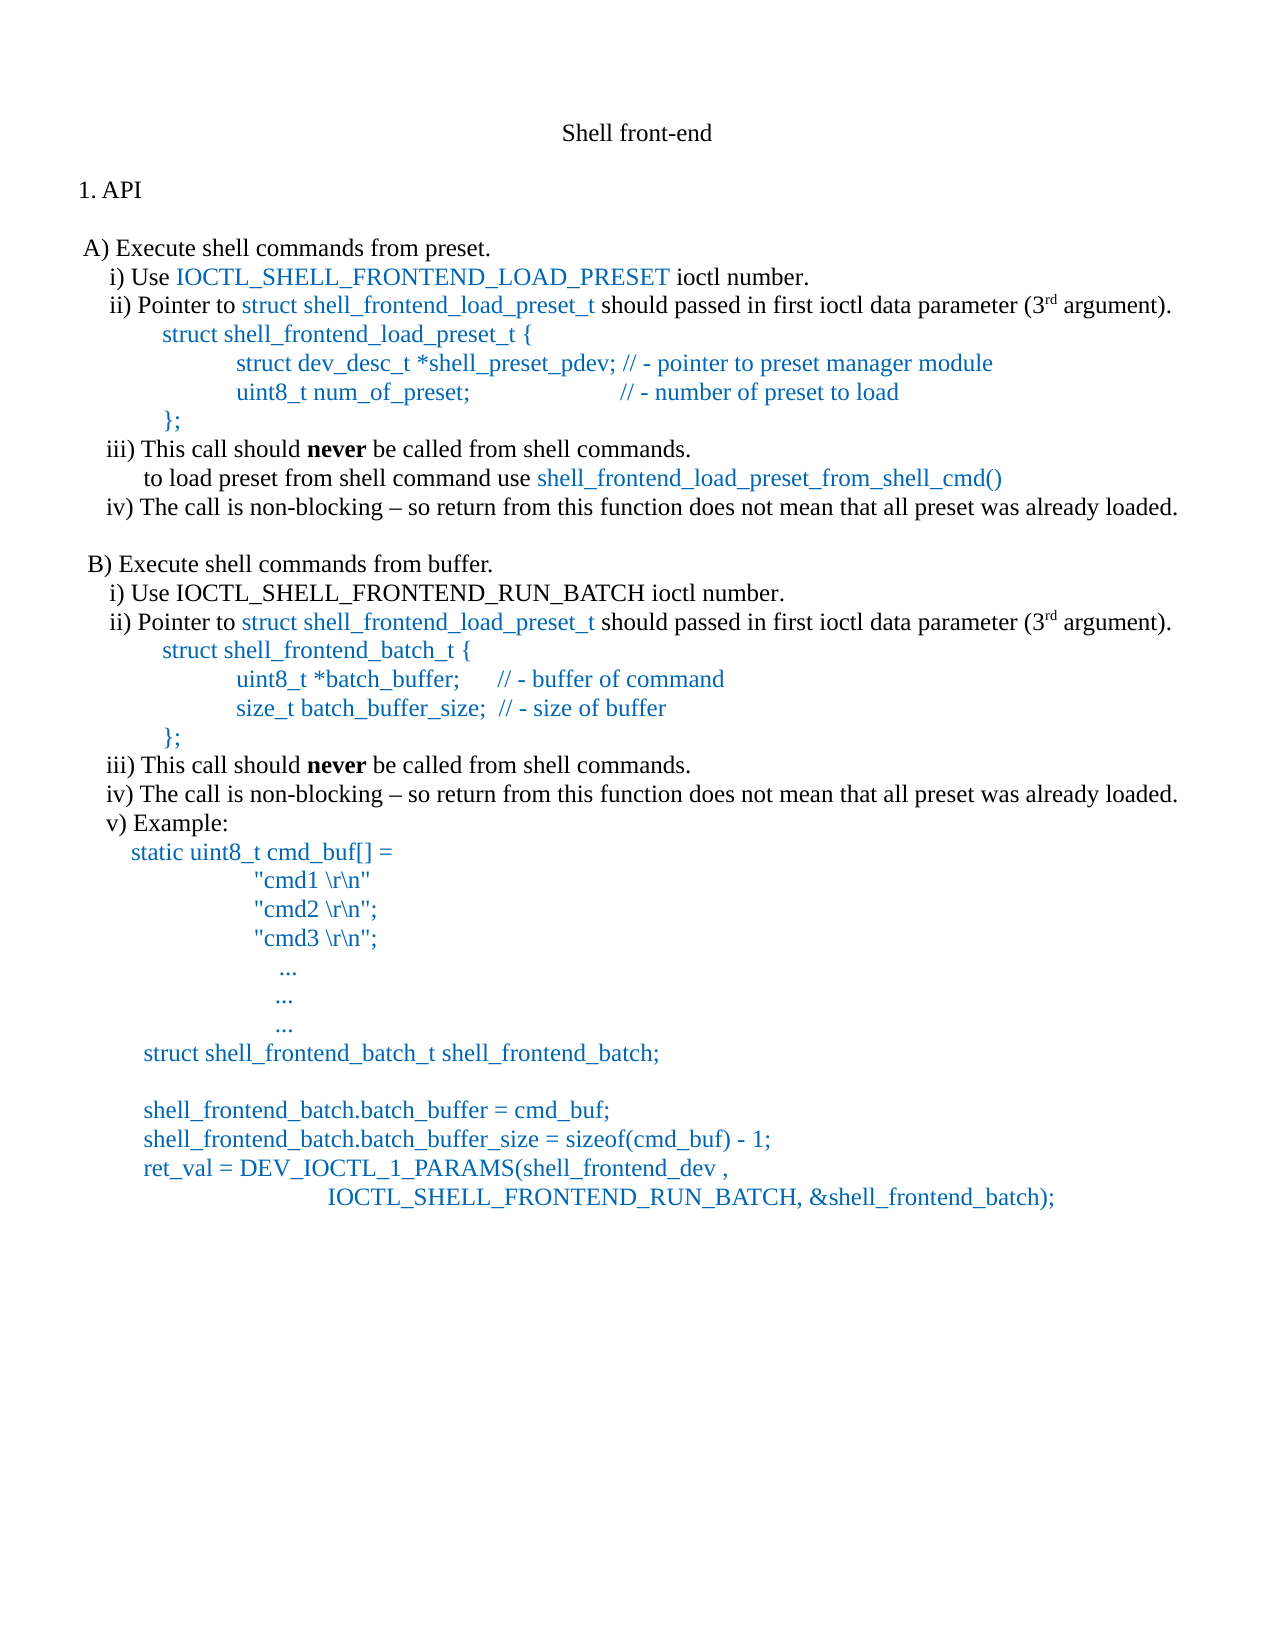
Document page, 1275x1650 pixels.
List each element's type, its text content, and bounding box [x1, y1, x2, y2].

text struct dev_desc_t *shell_preset_pdev; // - pointer to preset manager module [162, 348, 1196, 377]
text IOCTL_SHELL_FRONTEND_RUN_BATCH, &shell_frontend_batch); [106, 1182, 1196, 1211]
text }; [162, 722, 1196, 751]
text ret_val = DEV_IOCTL_1_PARAMS(shell_frontend_dev , [106, 1153, 1196, 1182]
text 1. API [78, 176, 1196, 204]
text "cmd1 \r\n" [106, 866, 1196, 894]
text iv) The call is non-blocking – so return from this function does not mean that all preset was already loaded. [106, 492, 1196, 521]
text "cmd3 \r\n"; [106, 923, 1196, 952]
text struct shell_frontend_batch_t { [162, 636, 1196, 664]
text B) Execute shell commands from buffer. [87, 549, 1196, 578]
text ... [106, 952, 1196, 981]
text uint8_t *batch_buffer; // - buffer of command [162, 664, 1196, 693]
text ... [106, 981, 1196, 1009]
text "cmd2 \r\n"; [106, 894, 1196, 923]
text ... [106, 1009, 1196, 1038]
text v) Example: [106, 808, 1196, 837]
text }; [162, 406, 1196, 434]
text i) Use IOCTL_SHELL_FRONTEND_LOAD_PRESET ioctl number. [78, 262, 1196, 291]
text iii) This call should never be called from shell commands. [106, 751, 1196, 779]
text ii) Pointer to struct shell_frontend_load_preset_t should passed in first ioctl data parameter (3rd argument). [78, 291, 1196, 319]
text A) Execute shell commands from preset. [78, 233, 1196, 262]
text struct shell_frontend_load_preset_t { [162, 319, 1196, 348]
text shell_frontend_batch.batch_buffer = cmd_buf; [106, 1096, 1196, 1124]
text struct shell_frontend_batch_t shell_frontend_batch; [106, 1038, 1196, 1067]
text iii) This call should never be called from shell commands. [106, 434, 1196, 463]
text Shell front-end [78, 118, 1196, 147]
text size_t batch_buffer_size; // - size of buffer [162, 693, 1196, 722]
text i) Use IOCTL_SHELL_FRONTEND_RUN_BATCH ioctl number. [78, 578, 1196, 607]
text to load preset from shell command use shell_frontend_load_preset_from_shell_cmd() [106, 463, 1196, 492]
text ii) Pointer to struct shell_frontend_load_preset_t should passed in first ioctl data parameter (3rd argument). [78, 607, 1196, 636]
text uint8_t num_of_preset; // - number of preset to load [162, 377, 1196, 406]
text shell_frontend_batch.batch_buffer_size = sizeof(cmd_buf) - 1; [106, 1124, 1196, 1153]
text static uint8_t cmd_buf[] = [106, 837, 1196, 866]
text iv) The call is non-blocking – so return from this function does not mean that all preset was already loaded. [106, 779, 1196, 808]
